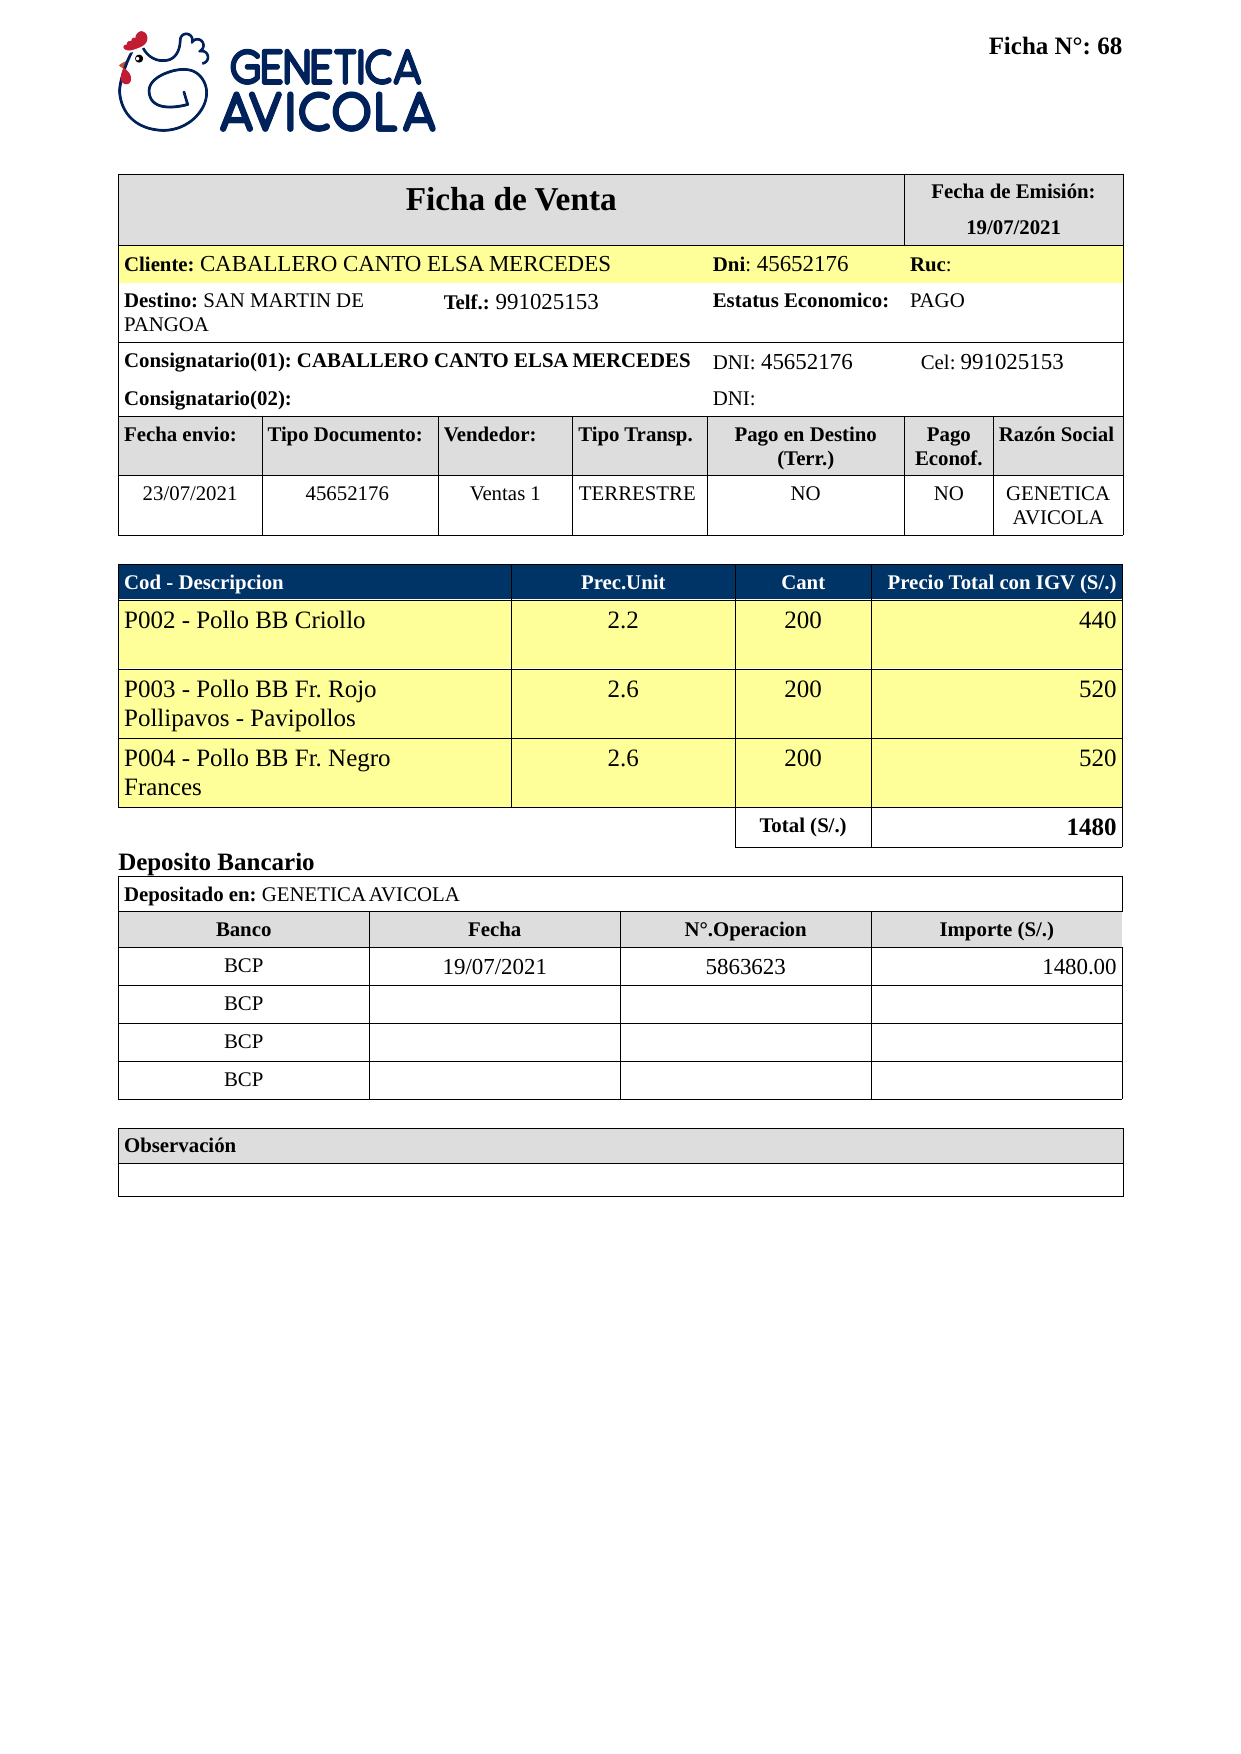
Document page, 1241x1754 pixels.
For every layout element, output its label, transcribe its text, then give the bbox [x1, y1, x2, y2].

table_cell Consignatario(02): [119, 380, 707, 416]
table_cell 200 [736, 739, 871, 807]
table_cell 200 [736, 601, 871, 668]
table_cell 1480.00 [872, 948, 1122, 985]
table_cell Ruc: [904, 246, 1123, 283]
table_cell BCP [119, 948, 369, 985]
table_cell 1480 [872, 808, 1122, 847]
table_header Ficha de Venta [119, 175, 904, 245]
table_cell PAGO [904, 283, 1123, 342]
table_cell NO [708, 476, 904, 535]
table_cell P002 - Pollo BB Criollo [119, 601, 511, 668]
table_cell Destino: SAN MARTIN DE PANGOA [119, 283, 438, 342]
table_cell NO [905, 476, 993, 535]
table_cell Pago en Destino (Terr.) [708, 417, 904, 475]
table_cell DNI: 45652176 [707, 343, 915, 380]
table_header Precio Total con IGV (S/.) [872, 565, 1122, 599]
table_cell Telf.: 991025153 [438, 283, 707, 342]
table_cell 200 [736, 670, 871, 738]
table_cell 19/07/2021 [905, 209, 1123, 245]
table_cell Cel: 991025153 [915, 343, 1123, 380]
table_cell [872, 1024, 1122, 1061]
table_cell 520 [872, 670, 1122, 738]
table_header Fecha de Emisión: [905, 175, 1123, 209]
table_cell Cliente: CABALLERO CANTO ELSA MERCEDES [119, 246, 707, 283]
table_cell Ventas 1 [439, 476, 572, 535]
table_cell [511, 808, 735, 847]
table_cell N°.Operacion [621, 912, 871, 947]
table_cell Fecha envio: [119, 417, 262, 475]
table_cell 2.2 [512, 601, 735, 668]
table_cell Tipo Transp. [573, 417, 707, 475]
picture [118, 31, 436, 132]
table_cell [118, 808, 511, 847]
table_cell GENETICA AVICOLA [994, 476, 1123, 535]
table_cell [872, 986, 1122, 1023]
table_cell Estatus Economico: [707, 283, 904, 342]
table_header Cod - Descripcion [119, 565, 511, 599]
table_header Prec.Unit [512, 565, 735, 599]
table_cell Vendedor: [439, 417, 572, 475]
table_cell Fecha [370, 912, 620, 947]
table_cell [119, 1164, 1123, 1196]
table_cell Pago Econof. [905, 417, 993, 475]
table_cell DNI: [707, 380, 1123, 416]
table_header Cant [736, 565, 871, 599]
table_cell Razón Social [994, 417, 1123, 475]
text Deposito Bancario [118, 847, 1122, 876]
table_cell P003 - Pollo BB Fr. Rojo Pollipavos - Pavipollos [119, 670, 511, 738]
table_cell BCP [119, 1062, 369, 1099]
table_cell Total (S/.) [736, 808, 871, 847]
table_cell 19/07/2021 [370, 948, 620, 985]
table_header Observación [119, 1129, 1123, 1163]
table_cell 2.6 [512, 670, 735, 738]
table_cell [872, 1062, 1122, 1099]
table_cell 440 [872, 601, 1122, 668]
table_cell P004 - Pollo BB Fr. Negro Frances [119, 739, 511, 807]
table_cell TERRESTRE [573, 476, 707, 535]
table_cell BCP [119, 986, 369, 1023]
table_cell [370, 1024, 620, 1061]
table_cell [370, 986, 620, 1023]
table_cell 2.6 [512, 739, 735, 807]
table_cell [370, 1062, 620, 1099]
table_cell 5863623 [621, 948, 871, 985]
table_cell BCP [119, 1024, 369, 1061]
table_cell [621, 986, 871, 1023]
table_cell Consignatario(01): CABALLERO CANTO ELSA MERCEDES [119, 343, 707, 380]
table_cell 520 [872, 739, 1122, 807]
table_header Depositado en: GENETICA AVICOLA [119, 877, 1122, 911]
table_cell Importe (S/.) [872, 912, 1122, 947]
table_cell 23/07/2021 [119, 476, 262, 535]
table_cell Tipo Documento: [263, 417, 438, 475]
table_cell [621, 1024, 871, 1061]
table_cell Banco [119, 912, 369, 947]
table_cell Dni: 45652176 [707, 246, 904, 283]
table_cell [621, 1062, 871, 1099]
table_cell 45652176 [263, 476, 438, 535]
